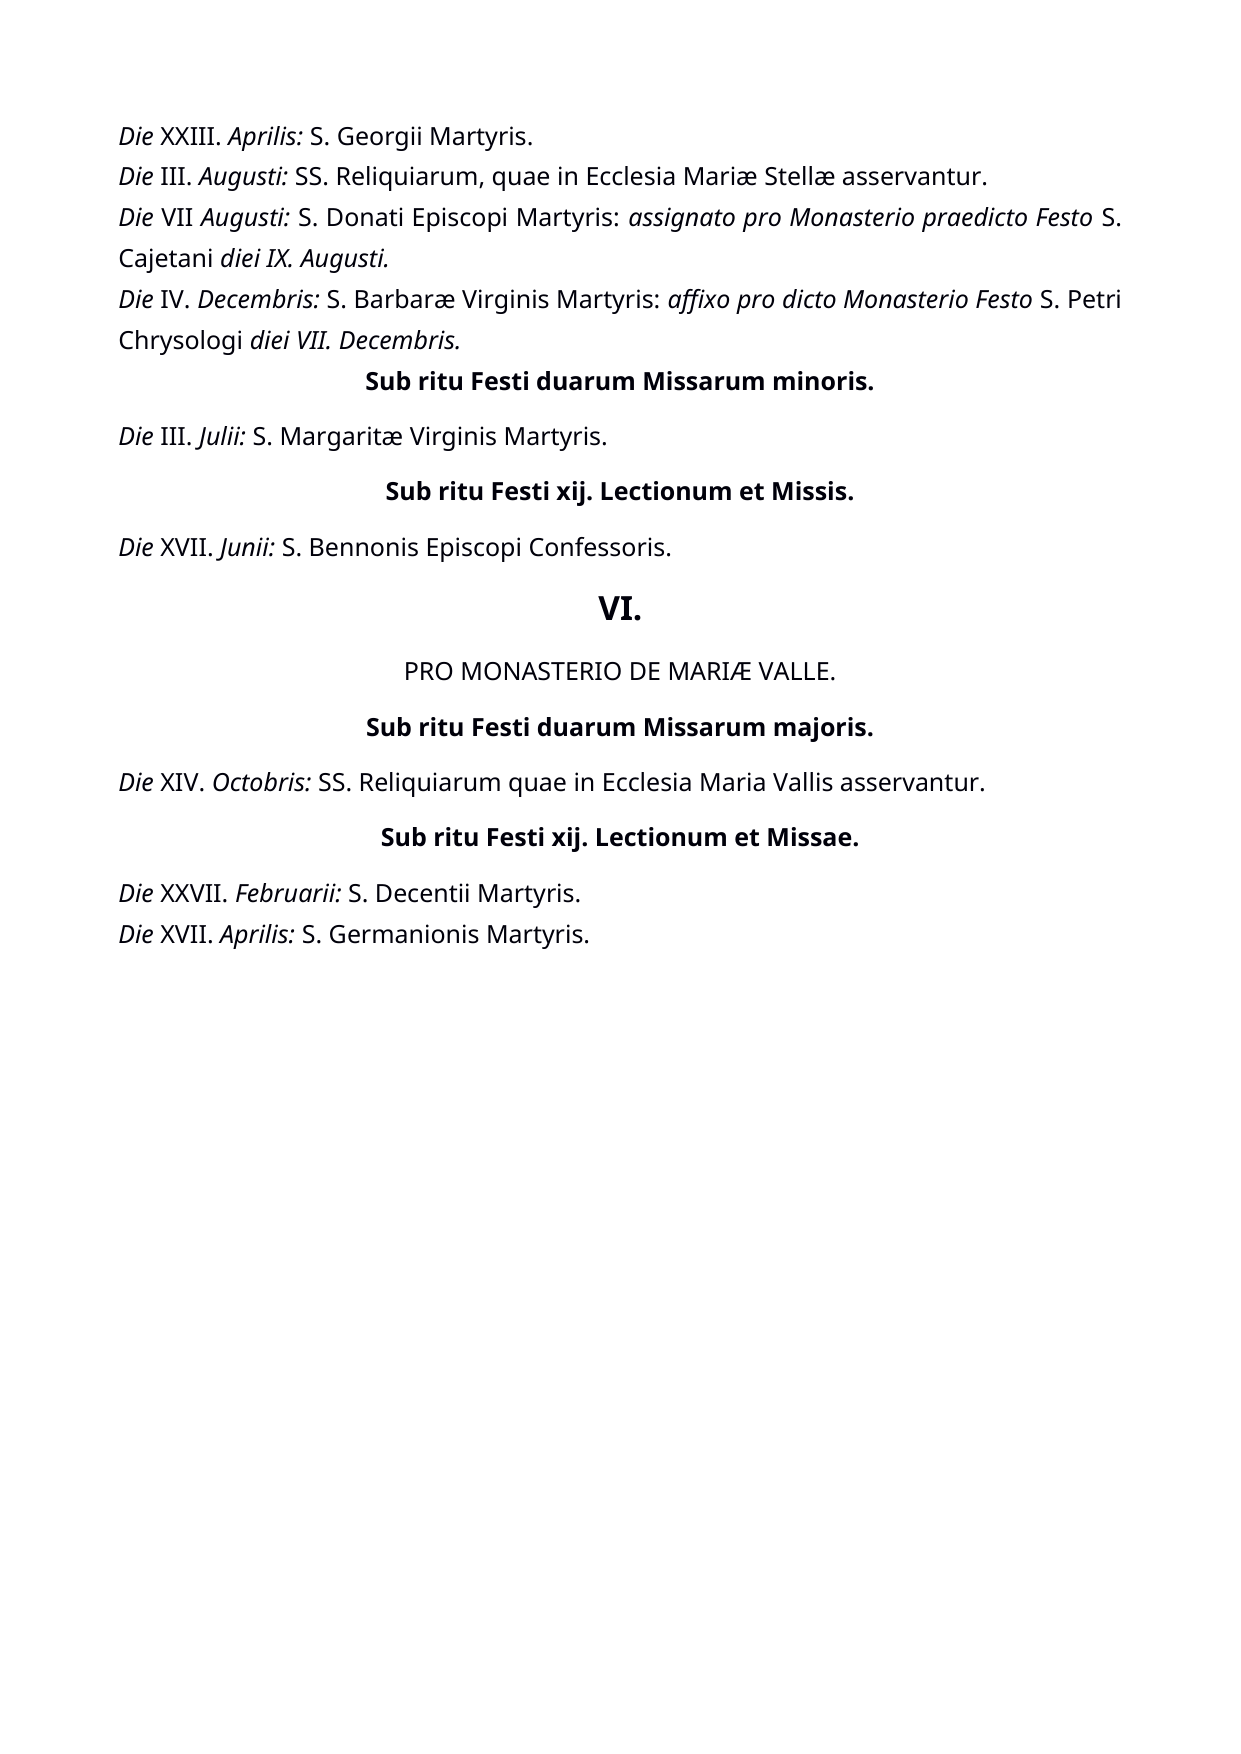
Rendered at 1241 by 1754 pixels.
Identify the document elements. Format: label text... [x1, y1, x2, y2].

text Die XIV. Octobris: SS. Reliquiarum quae in Ecclesia Maria Vallis asservantur. [118, 765, 1122, 799]
text Die XXVII. Februarii: S. Decentii Martyris. [118, 876, 1122, 909]
text Die III. Julii: S. Margaritæ Virginis Martyris. [118, 418, 1122, 453]
text Die XVII. Aprilis: S. Germanionis Martyris. [118, 916, 1122, 950]
text Sub ritu Festi xij. Lectionum et Missae. [118, 820, 1122, 854]
text Die III. Augusti: SS. Reliquiarum, quae in Ecclesia Mariæ Stellæ asservantur. [118, 159, 1122, 193]
text Sub ritu Festi xĳ. Lectionum et Missis. [118, 474, 1122, 508]
text Sub ritu Festi duarum Missarum majoris. [118, 709, 1122, 743]
text Die IV. Decembris: S. Barbaræ Virginis Martyris: affixo pro dicto Monasterio Festo S. Petri Chrysologi diei VII. Decembris. [118, 281, 1122, 356]
text Sub ritu Festi duarum Missarum minoris. [118, 363, 1122, 397]
text Die XVII. Junii: S. Bennonis Episcopi Confessoris. [118, 529, 1122, 563]
text Die VII Augusti: S. Donati Episcopi Martyris: assignato pro Monasterio praedicto Festo S. Cajetani diei IX. Augusti. [118, 200, 1122, 275]
text PRO MONASTERIO DE MARIÆ VALLE. [118, 654, 1122, 688]
text Die XXIII. Aprilis: S. Georgii Martyris. [118, 118, 1122, 152]
text VI. [118, 585, 1122, 630]
